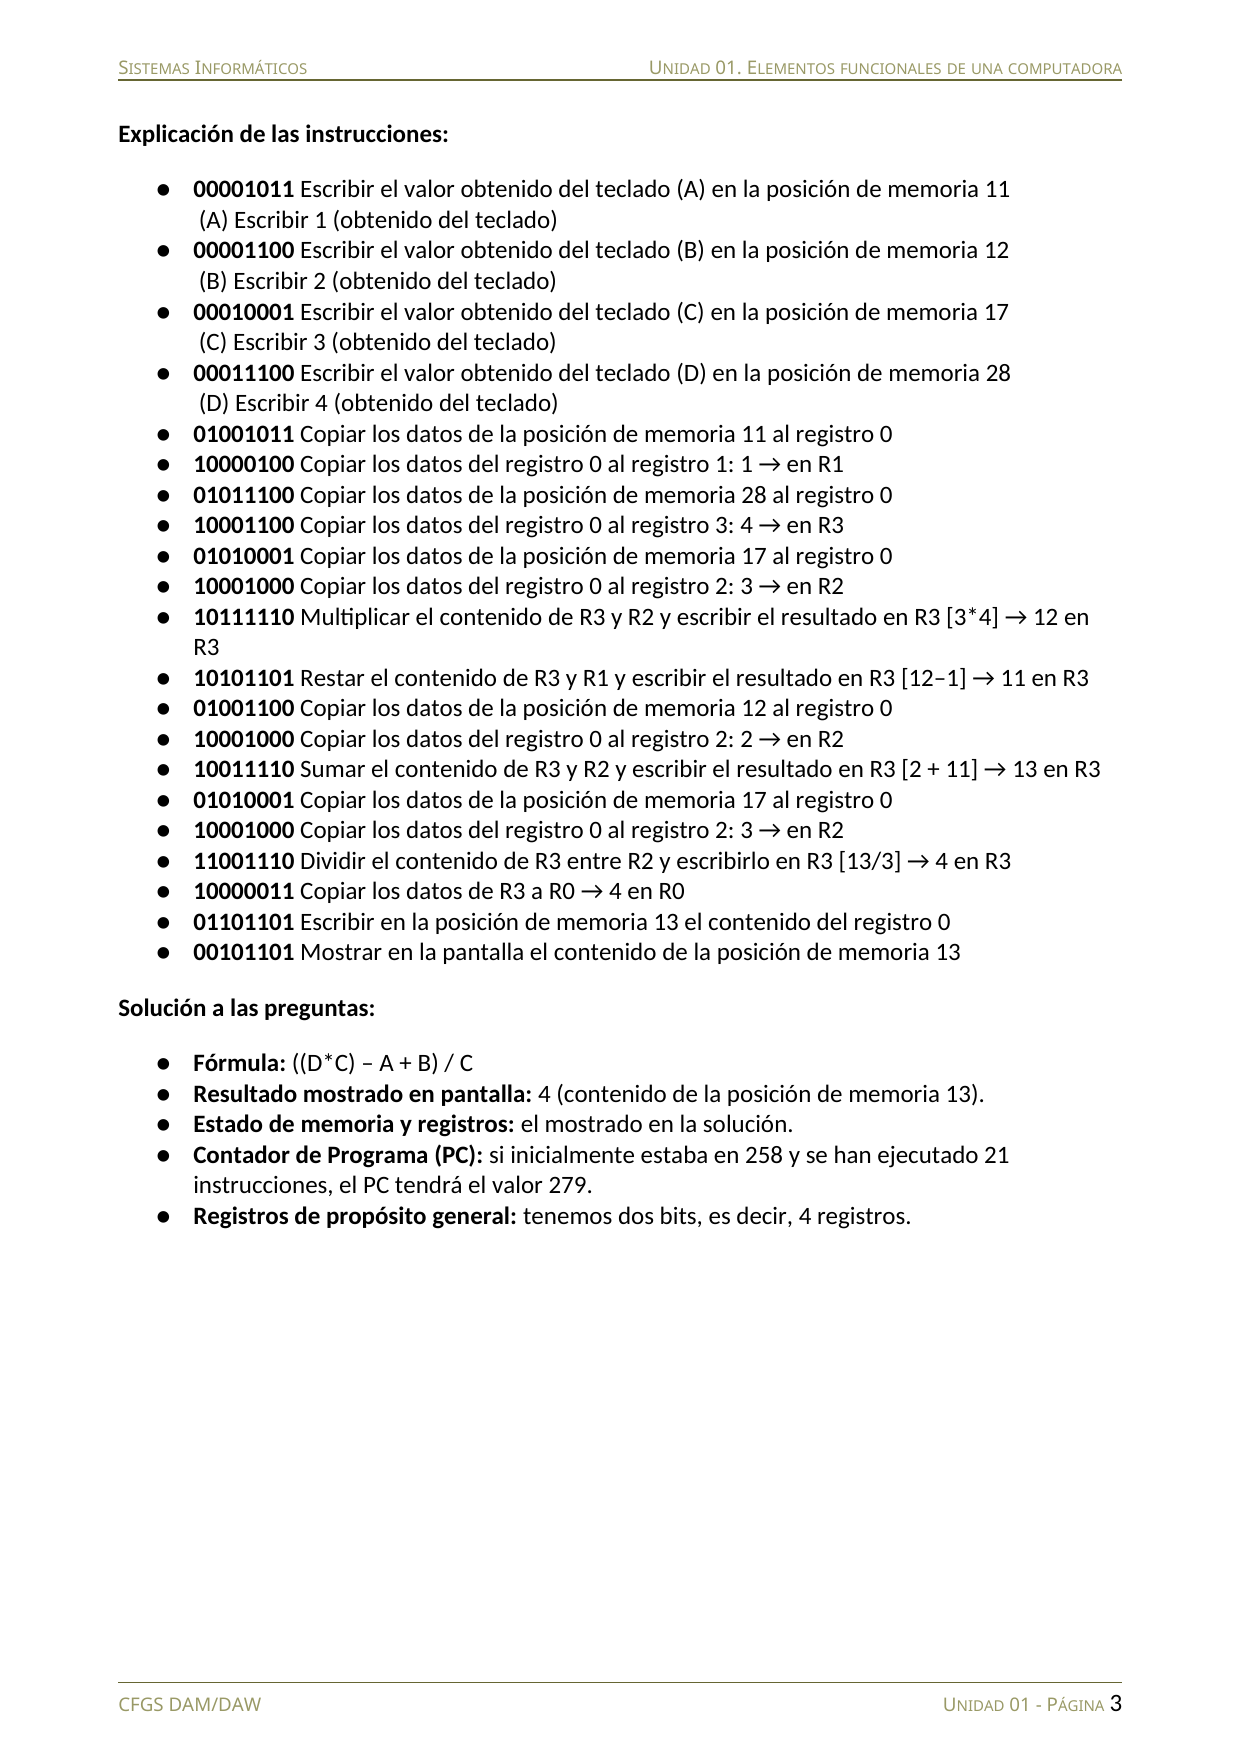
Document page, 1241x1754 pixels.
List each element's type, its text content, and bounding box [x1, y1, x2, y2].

list 00010001 Escribir el valor obtenido del teclado (C) en la posición de memoria 17 (C) Escribir 3 (obtenido del teclado) [156, 296, 1122, 357]
text Solución a las preguntas: [118, 992, 1122, 1023]
list 01010001 Copiar los datos de la posición de memoria 17 al registro 0 [156, 784, 1122, 814]
list 10001000 Copiar los datos del registro 0 al registro 2: 2 → en R2 [156, 723, 1122, 753]
list 10000011 Copiar los datos de R3 a R0 → 4 en R0 [156, 876, 1122, 906]
list 11001110 Dividir el contenido de R3 entre R2 y escribirlo en R3 [13/3] → 4 en R3 [156, 845, 1122, 876]
list 10000100 Copiar los datos del registro 0 al registro 1: 1 → en R1 [156, 448, 1122, 479]
text Explicación de las instrucciones: [118, 118, 1122, 148]
list 00011100 Escribir el valor obtenido del teclado (D) en la posición de memoria 28 (D) Escribir 4 (obtenido del teclado) [156, 357, 1122, 418]
list 00101101 Mostrar en la pantalla el contenido de la posición de memoria 13 [156, 937, 1122, 967]
list 10001100 Copiar los datos del registro 0 al registro 3: 4 → en R3 [156, 509, 1122, 540]
list 01101101 Escribir en la posición de memoria 13 el contenido del registro 0 [156, 906, 1122, 937]
list Contador de Programa (PC): si inicialmente estaba en 258 y se han ejecutado 21 instrucciones, el PC tendrá el valor 279. [156, 1139, 1122, 1200]
list 10011110 Sumar el contenido de R3 y R2 y escribir el resultado en R3 [2 + 11] → 13 en R3 [156, 753, 1122, 784]
list 01010001 Copiar los datos de la posición de memoria 17 al registro 0 [156, 540, 1122, 570]
list Fórmula: ((D*C) – A + B) / C [156, 1048, 1122, 1078]
list 01001011 Copiar los datos de la posición de memoria 11 al registro 0 [156, 418, 1122, 448]
list Resultado mostrado en pantalla: 4 (contenido de la posición de memoria 13). [156, 1078, 1122, 1109]
list Registros de propósito general: tenemos dos bits, es decir, 4 registros. [156, 1200, 1122, 1231]
list 00001100 Escribir el valor obtenido del teclado (B) en la posición de memoria 12 (B) Escribir 2 (obtenido del teclado) [156, 234, 1122, 296]
list Estado de memoria y registros: el mostrado en la solución. [156, 1109, 1122, 1139]
list 00001011 Escribir el valor obtenido del teclado (A) en la posición de memoria 11 (A) Escribir 1 (obtenido del teclado) [156, 173, 1122, 234]
list 10111110 Multiplicar el contenido de R3 y R2 y escribir el resultado en R3 [3*4] → 12 en R3 [156, 601, 1122, 662]
list 01001100 Copiar los datos de la posición de memoria 12 al registro 0 [156, 692, 1122, 723]
list 10001000 Copiar los datos del registro 0 al registro 2: 3 → en R2 [156, 570, 1122, 601]
list 01011100 Copiar los datos de la posición de memoria 28 al registro 0 [156, 479, 1122, 509]
list 10001000 Copiar los datos del registro 0 al registro 2: 3 → en R2 [156, 814, 1122, 845]
list 10101101 Restar el contenido de R3 y R1 y escribir el resultado en R3 [12–1] → 11 en R3 [156, 662, 1122, 692]
